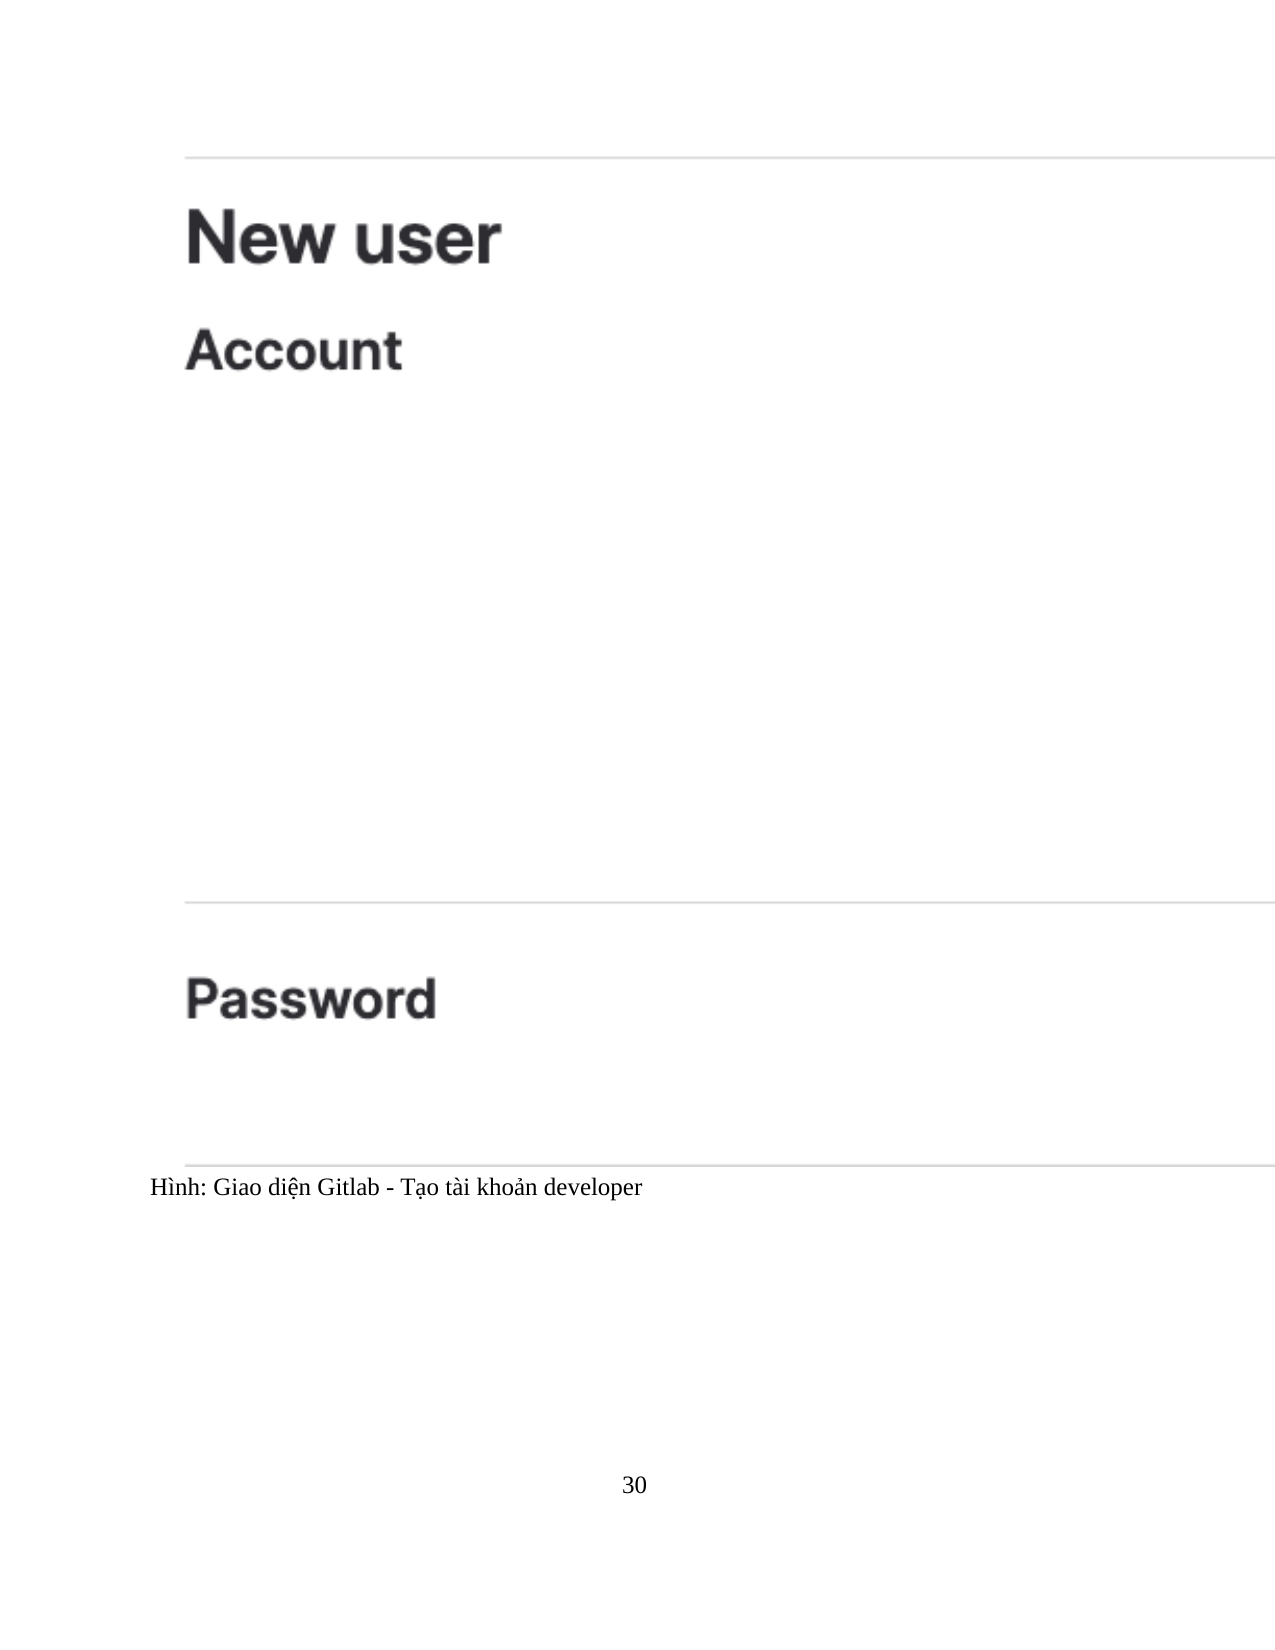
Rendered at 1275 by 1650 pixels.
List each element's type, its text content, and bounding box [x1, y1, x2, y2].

text Hình: Giao diện Gitlab - Tạo tài khoản developer [150, 1167, 1125, 1201]
picture [150, 150, 1275, 1167]
